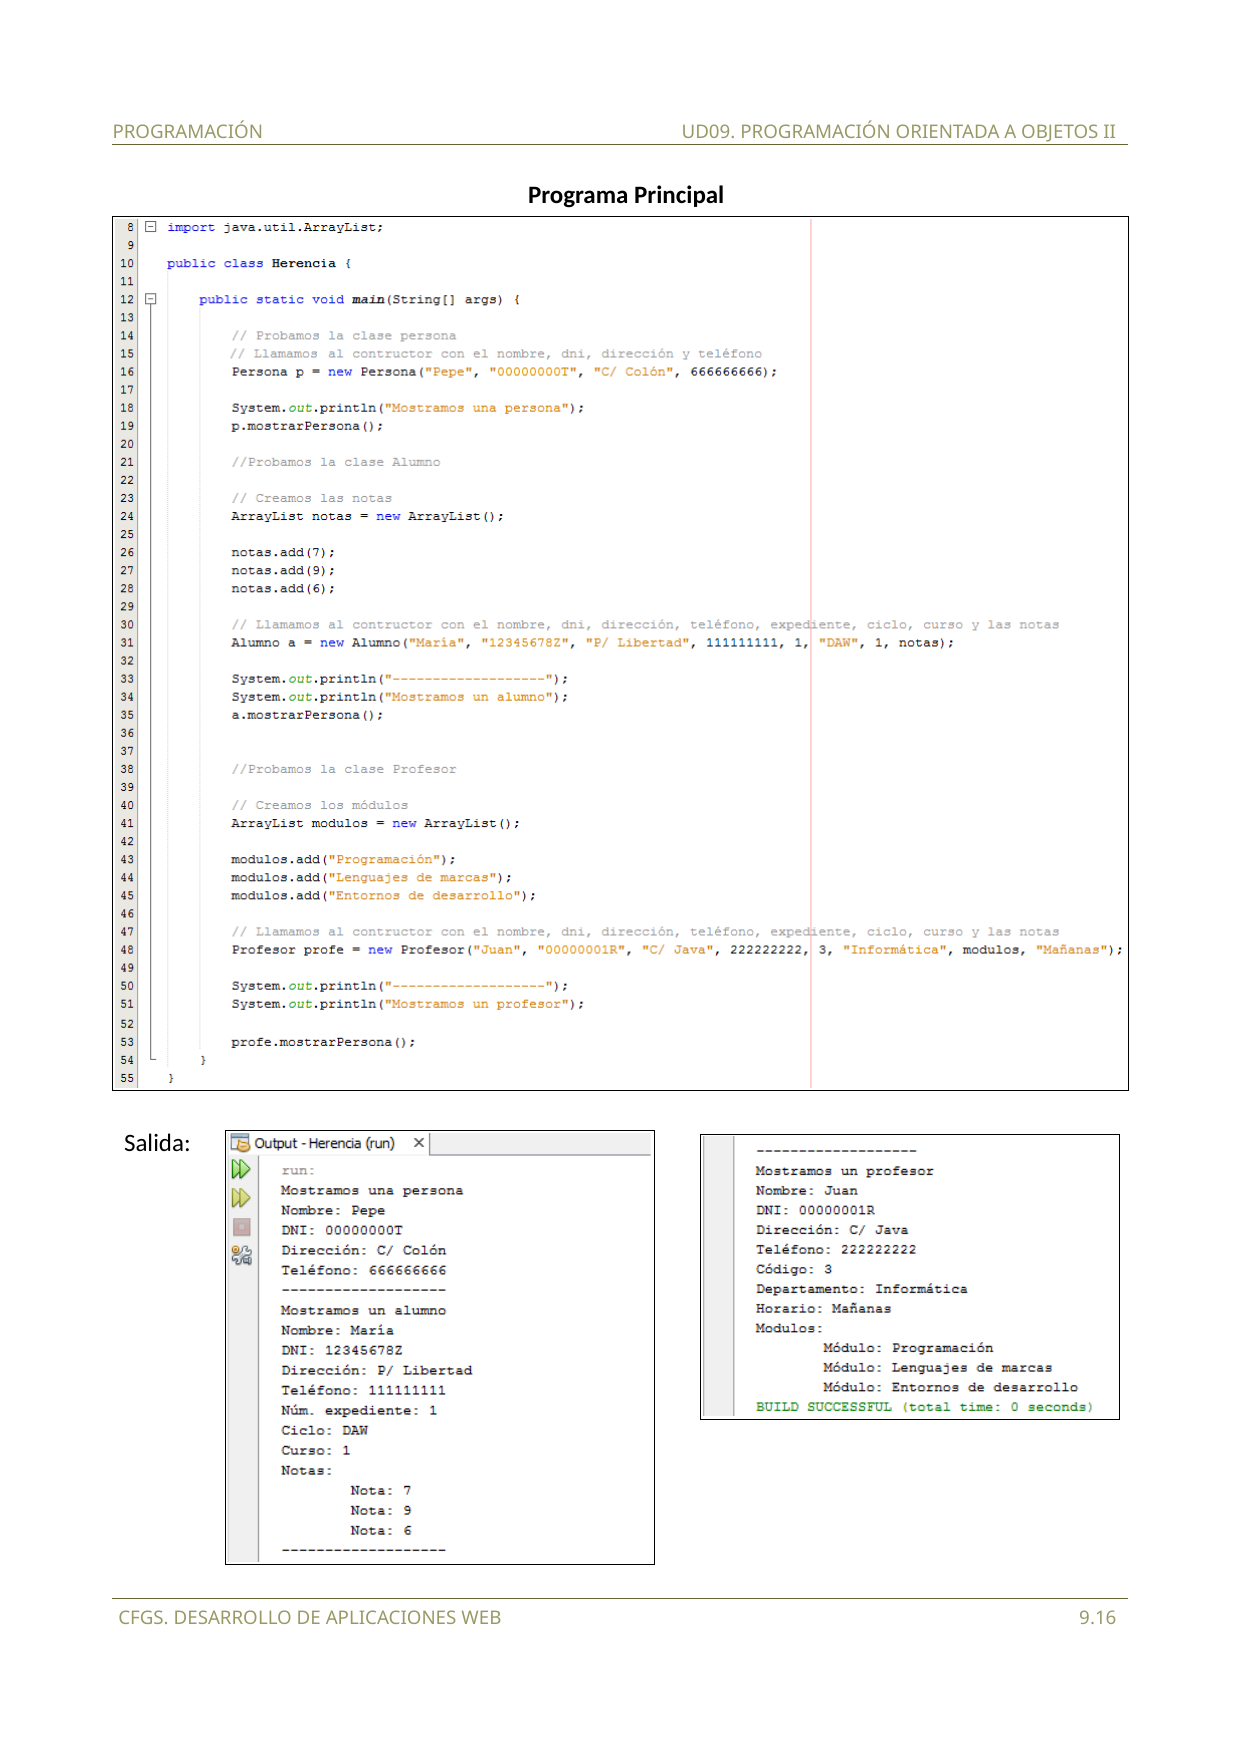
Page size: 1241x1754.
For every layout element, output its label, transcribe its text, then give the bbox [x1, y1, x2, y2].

picture [227, 1133, 651, 1562]
text Salida: [112, 1127, 1128, 1158]
picture [115, 219, 1125, 1088]
text Programa Principal [112, 179, 1128, 210]
text [701, 1135, 1119, 1419]
picture [703, 1136, 1117, 1416]
text [226, 1131, 654, 1564]
